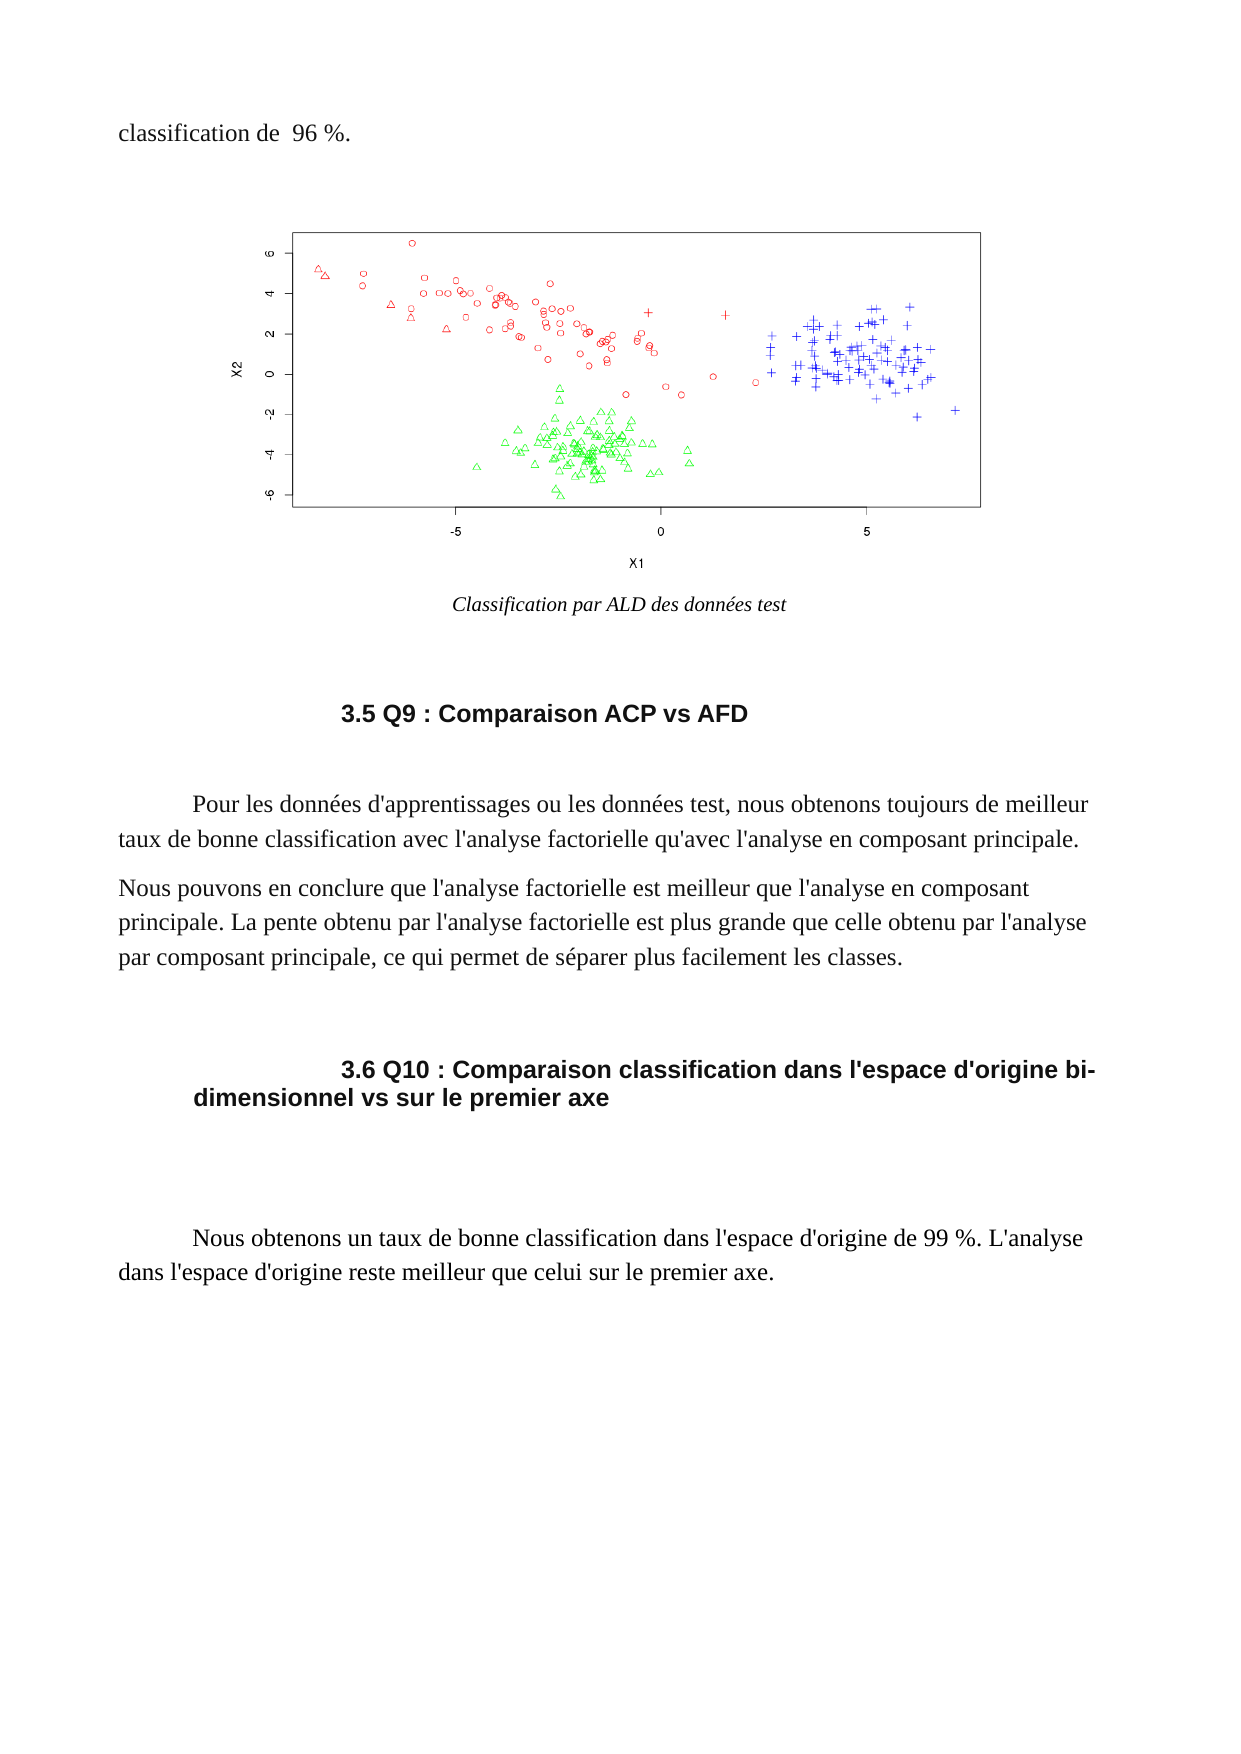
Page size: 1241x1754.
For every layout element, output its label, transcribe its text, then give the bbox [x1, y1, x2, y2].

text Nous obtenons un taux de bonne classification dans l'espace d'origine de 99 %. L'analyse dans l'espace d'origine reste meilleur que celui sur le premier axe. [118, 1223, 1122, 1286]
subtitle 3.6 Q10 : Comparaison classification dans l'espace d'origine bi-dimensionnel vs sur le premier axe [118, 1054, 1122, 1112]
text Pour les données d'apprentissages ou les données test, nous obtenons toujours de meilleur taux de bonne classification avec l'analyse factorielle qu'avec l'analyse en composant principale. [118, 789, 1122, 853]
picture [227, 167, 1014, 588]
subtitle 3.5 Q9 : Comparaison ACP vs AFD [118, 699, 1122, 728]
text Nous pouvons en conclure que l'analyse factorielle est meilleur que l'analyse en composant principale. La pente obtenu par l'analyse factorielle est plus grande que celle obtenu par l'analyse par composant principale, ce qui permet de séparer plus facilement les classes. [118, 873, 1122, 971]
text classification de 96 %. [118, 118, 1122, 147]
text Classification par ALD des données test [118, 167, 1122, 616]
